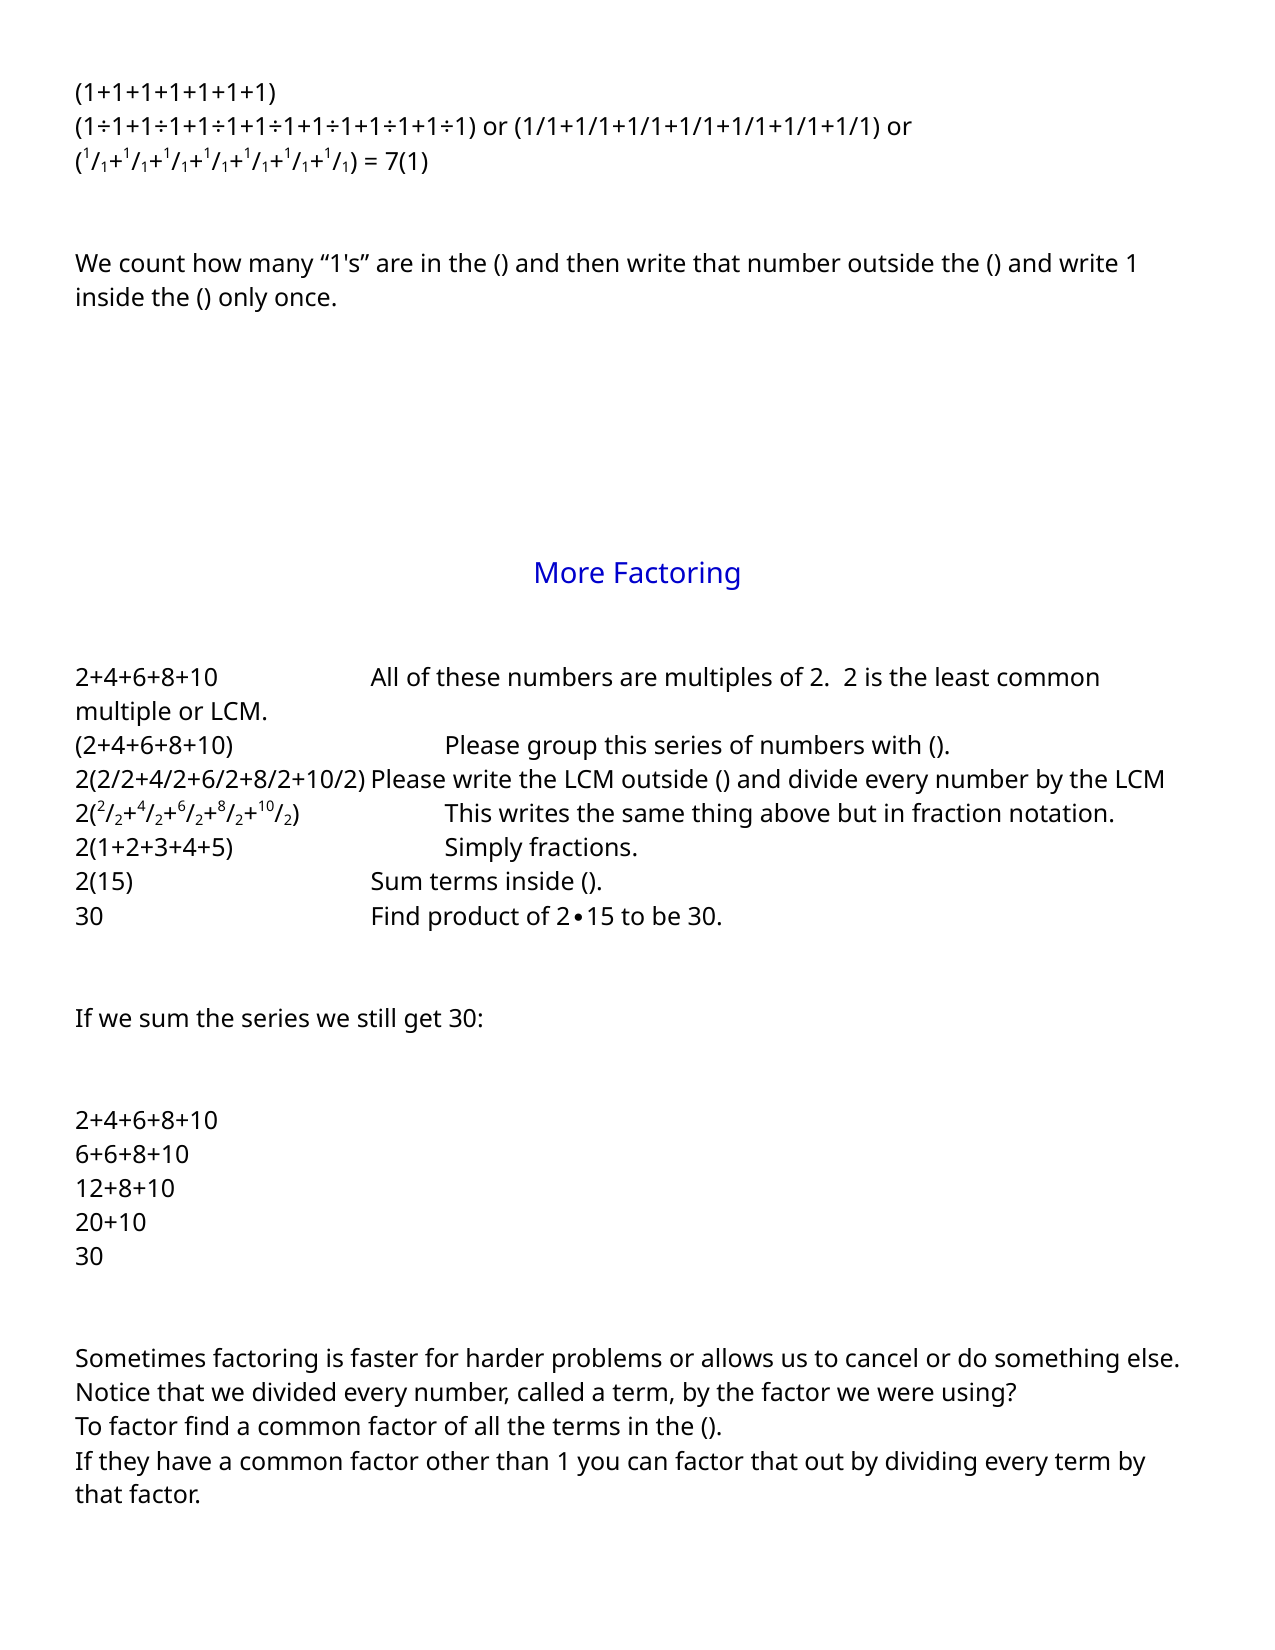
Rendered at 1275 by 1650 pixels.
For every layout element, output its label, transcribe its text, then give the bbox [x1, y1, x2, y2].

text 30 [75, 1239, 1200, 1273]
text If they have a common factor other than 1 you can factor that out by dividing every term by that factor. [75, 1443, 1200, 1511]
text 2+4+6+8+10 [75, 1102, 1200, 1137]
text 6+6+8+10 [75, 1137, 1200, 1171]
text (1÷1+1÷1+1÷1+1÷1+1÷1+1÷1+1÷1) or (1/1+1/1+1/1+1/1+1/1+1/1+1/1) or (1/1+1/1+1/1+1/1+1/1+1/1+1/1) = 7(1) [75, 109, 1200, 177]
text 2(2/2+4/2+6/2+8/2+10/2) This writes the same thing above but in fraction notation. [75, 796, 1200, 830]
text 12+8+10 [75, 1171, 1200, 1205]
text Notice that we divided every number, called a term, by the factor we were using? [75, 1375, 1200, 1409]
text We count how many “1's” are in the () and then write that number outside the () and write 1 inside the () only once. [75, 245, 1200, 313]
text 20+10 [75, 1205, 1200, 1239]
text If we sum the series we still get 30: [75, 1000, 1200, 1034]
text To factor find a common factor of all the terms in the (). [75, 1409, 1200, 1443]
text 30 Find product of 2∙15 to be 30. [75, 898, 1200, 932]
text 2+4+6+8+10 All of these numbers are multiples of 2. 2 is the least common multiple or LCM. [75, 660, 1200, 728]
text Sometimes factoring is faster for harder problems or allows us to cancel or do something else. [75, 1341, 1200, 1375]
text 2(1+2+3+4+5) Simply fractions. [75, 830, 1200, 864]
text (2+4+6+8+10) Please group this series of numbers with (). [75, 728, 1200, 762]
text 2(2/2+4/2+6/2+8/2+10/2) Please write the LCM outside () and divide every number by the LCM [75, 762, 1200, 796]
text More Factoring [75, 552, 1200, 592]
text 2(15) Sum terms inside (). [75, 864, 1200, 898]
text (1+1+1+1+1+1+1) [75, 75, 1200, 109]
